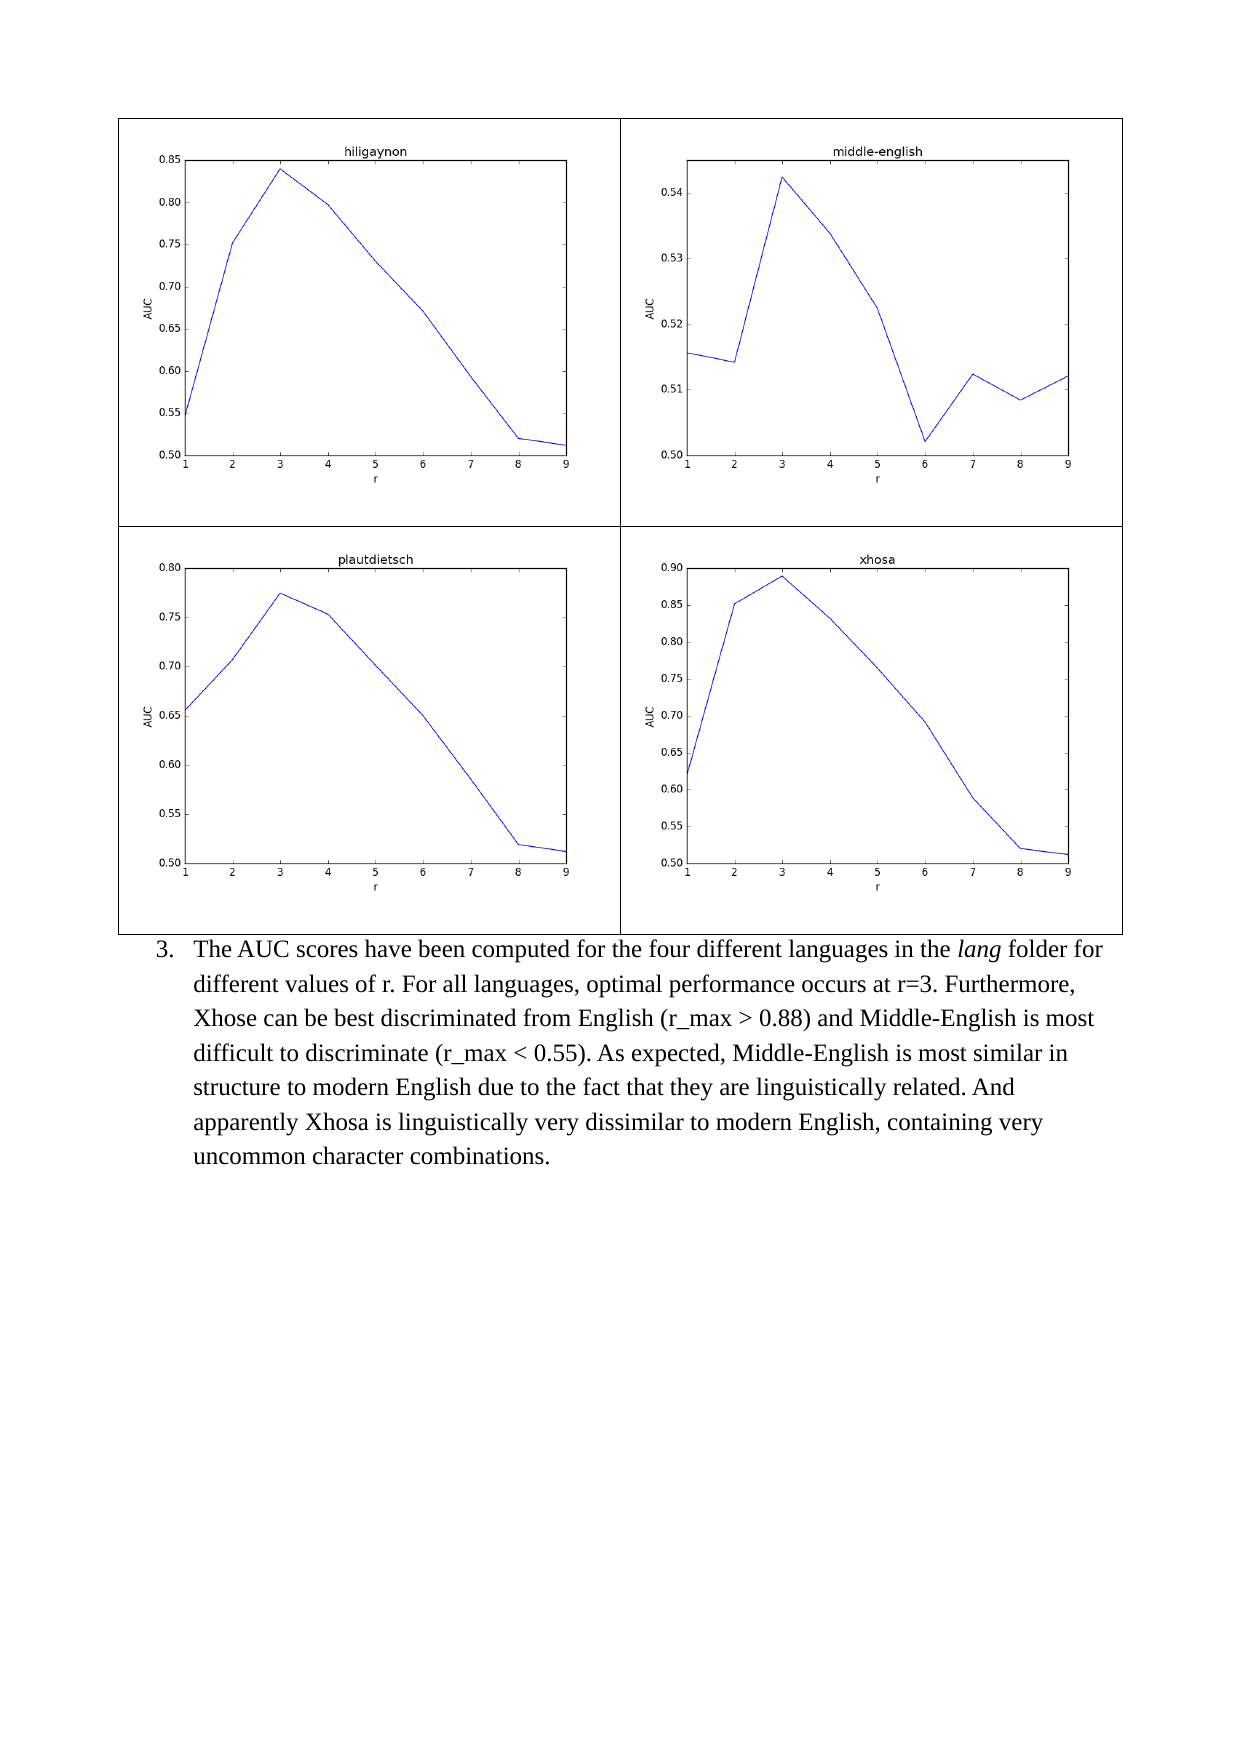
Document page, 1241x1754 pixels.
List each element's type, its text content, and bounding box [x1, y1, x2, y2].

table_cell [119, 527, 620, 934]
picture [625, 123, 1117, 492]
picture [123, 123, 615, 492]
table_header [621, 119, 1122, 526]
picture [123, 532, 615, 900]
table_header [119, 119, 620, 526]
table_cell [621, 527, 1122, 934]
picture [625, 532, 1117, 900]
list The AUC scores have been computed for the four different languages in the lang folder for different values of r. For all languages, optimal performance occurs at r=3. Furthermore, Xhose can be best discriminated from English (r_max > 0.88) and Middle-English is most difficult to discriminate (r_max < 0.55). As expected, Middle-English is most similar in structure to modern English due to the fact that they are linguistically related. And apparently Xhosa is linguistically very dissimilar to modern English, containing very uncommon character combinations. [156, 935, 1122, 1170]
